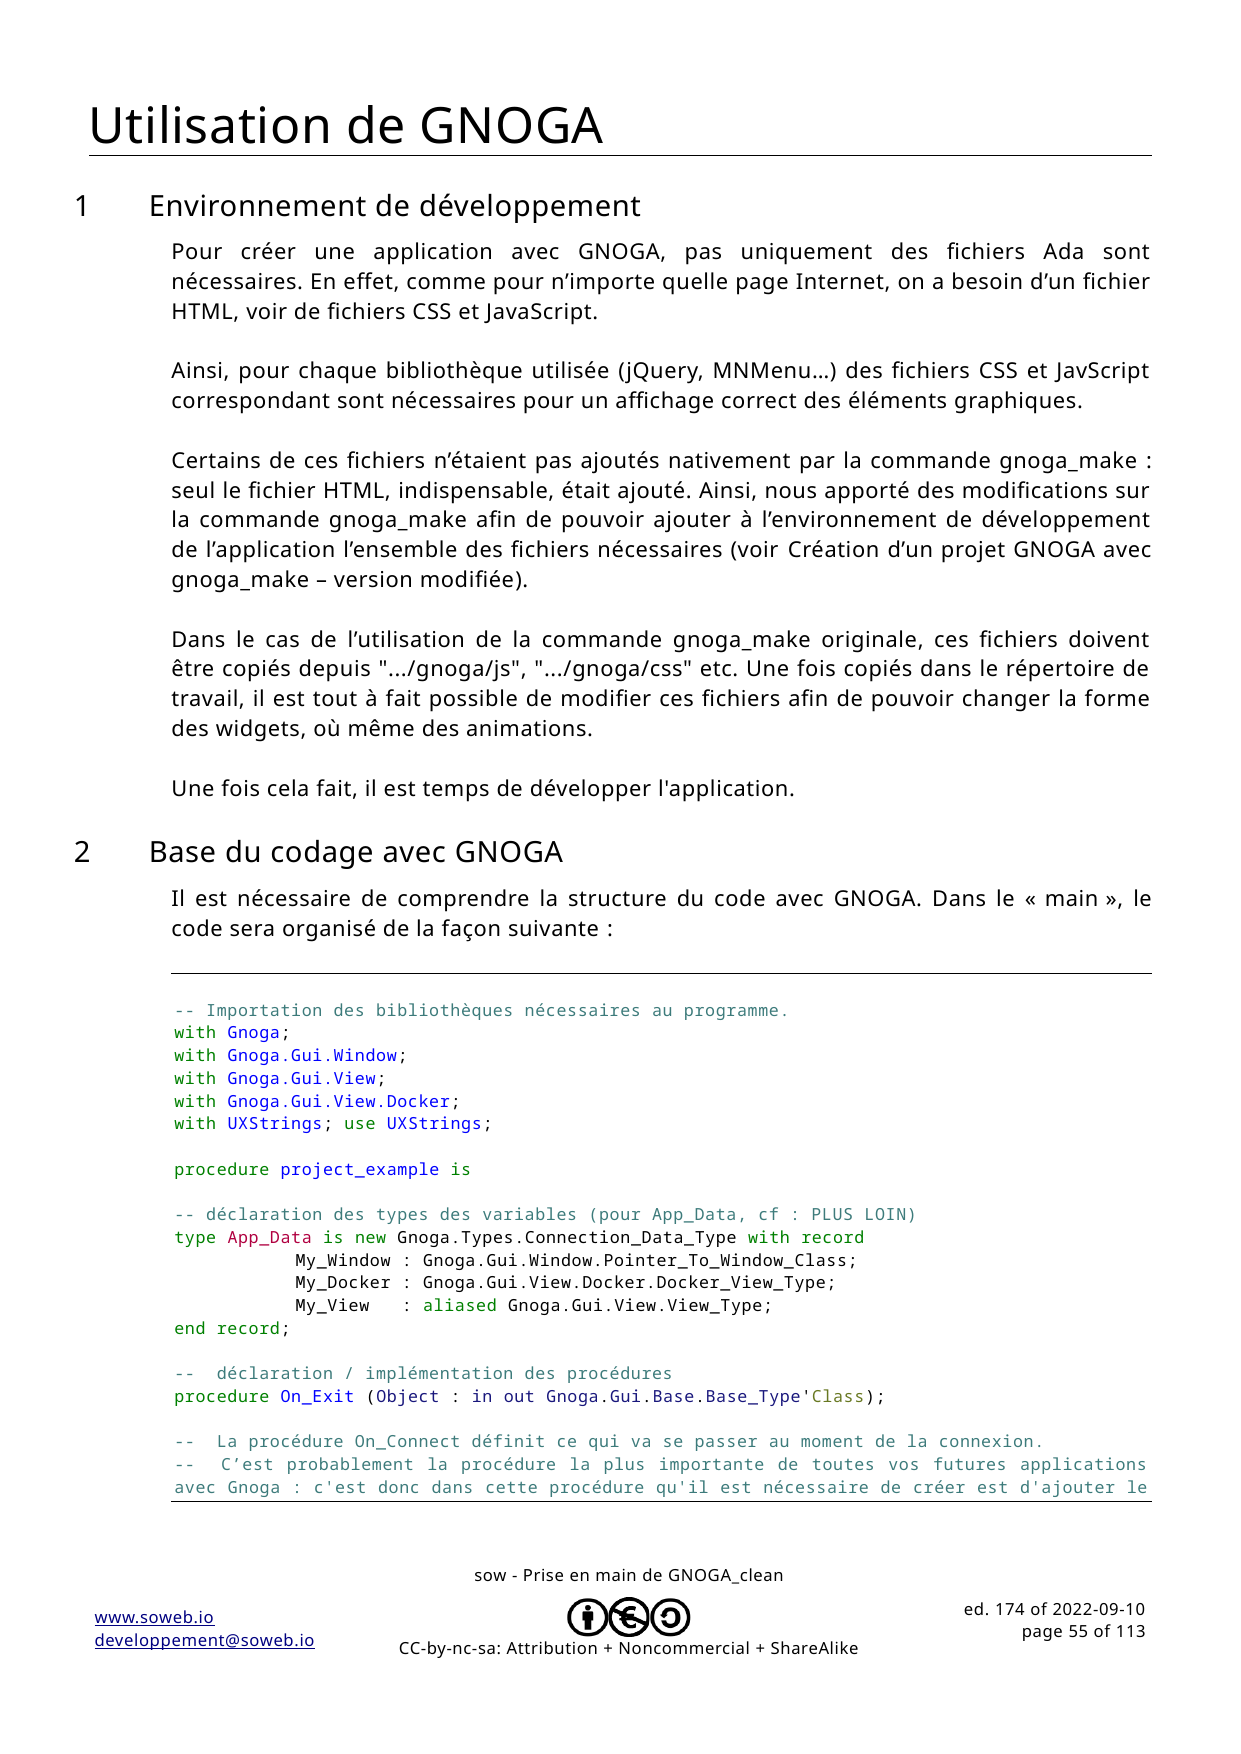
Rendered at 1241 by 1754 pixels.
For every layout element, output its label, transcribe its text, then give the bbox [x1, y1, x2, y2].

list -- C’est probablement la procédure la plus importante de toutes vos futures applications avec Gnoga : c'est donc dans cette procédure qu'il est nécessaire de créer est d'ajouter le [171, 1449, 1152, 1501]
text Il est nécessaire de comprendre la structure du code avec GNOGA. Dans le « main », le code sera organisé de la façon suivante : [171, 883, 1152, 943]
picture [566, 1597, 691, 1637]
subtitle Base du codage avec GNOGA [74, 832, 1152, 871]
subtitle Utilisation de GNOGA [88, 88, 1152, 155]
text Certains de ces fichiers n’étaient pas ajoutés nativement par la commande gnoga_make : seul le fichier HTML, indispensable, était ajouté. Ainsi, nous apporté des modifications sur la commande gnoga_make afin de pouvoir ajouter à l’environnement de développement de l’application l’ensemble des fichiers nécessaires (voir Création d’un projet GNOGA avec gnoga_make – version modifiée). [171, 445, 1152, 594]
list -- Importation des bibliothèques nécessaires au programme. [171, 995, 1152, 1018]
list with Gnoga.Gui.Window; [171, 1041, 1152, 1063]
list My_View : aliased Gnoga.Gui.View.View_Type; [171, 1291, 1152, 1313]
list My_Docker : Gnoga.Gui.View.Docker.Docker_View_Type; [171, 1268, 1152, 1291]
list -- déclaration / implémentation des procédures [171, 1359, 1152, 1381]
list procedure On_Exit (Object : in out Gnoga.Gui.Base.Base_Type'Class); [171, 1381, 1152, 1407]
list end record; [171, 1313, 1152, 1339]
text Pour créer une application avec GNOGA, pas uniquement des fichiers Ada sont nécessaires. En effet, comme pour n’importe quelle page Internet, on a besoin d’un fichier HTML, voir de fichiers CSS et JavaScript. [171, 236, 1152, 326]
list procedure project_example is [171, 1154, 1152, 1180]
text Une fois cela fait, il est temps de développer l'application. [171, 772, 1152, 802]
list My_Window : Gnoga.Gui.Window.Pointer_To_Window_Class; [171, 1245, 1152, 1268]
list with UXStrings; use UXStrings; [171, 1109, 1152, 1134]
list with Gnoga.Gui.View.Docker; [171, 1086, 1152, 1109]
list -- La procédure On_Connect définit ce qui va se passer au moment de la connexion. [171, 1427, 1152, 1449]
list with Gnoga; [171, 1018, 1152, 1041]
list with Gnoga.Gui.View; [171, 1063, 1152, 1086]
text Ainsi, pour chaque bibliothèque utilisée (jQuery, MNMenu…) des fichiers CSS et JavScript correspondant sont nécessaires pour un affichage correct des éléments graphiques. [171, 355, 1152, 415]
list -- déclaration des types des variables (pour App_Data, cf : PLUS LOIN) [171, 1200, 1152, 1222]
list type App_Data is new Gnoga.Types.Connection_Data_Type with record [171, 1222, 1152, 1245]
subtitle Environnement de développement [74, 185, 1152, 224]
text Dans le cas de l’utilisation de la commande gnoga_make originale, ces fichiers doivent être copiés depuis ".../gnoga/js", ".../gnoga/css" etc. Une fois copiés dans le répertoire de travail, il est tout à fait possible de modifier ces fichiers afin de pouvoir changer la forme des widgets, où même des animations. [171, 623, 1152, 743]
